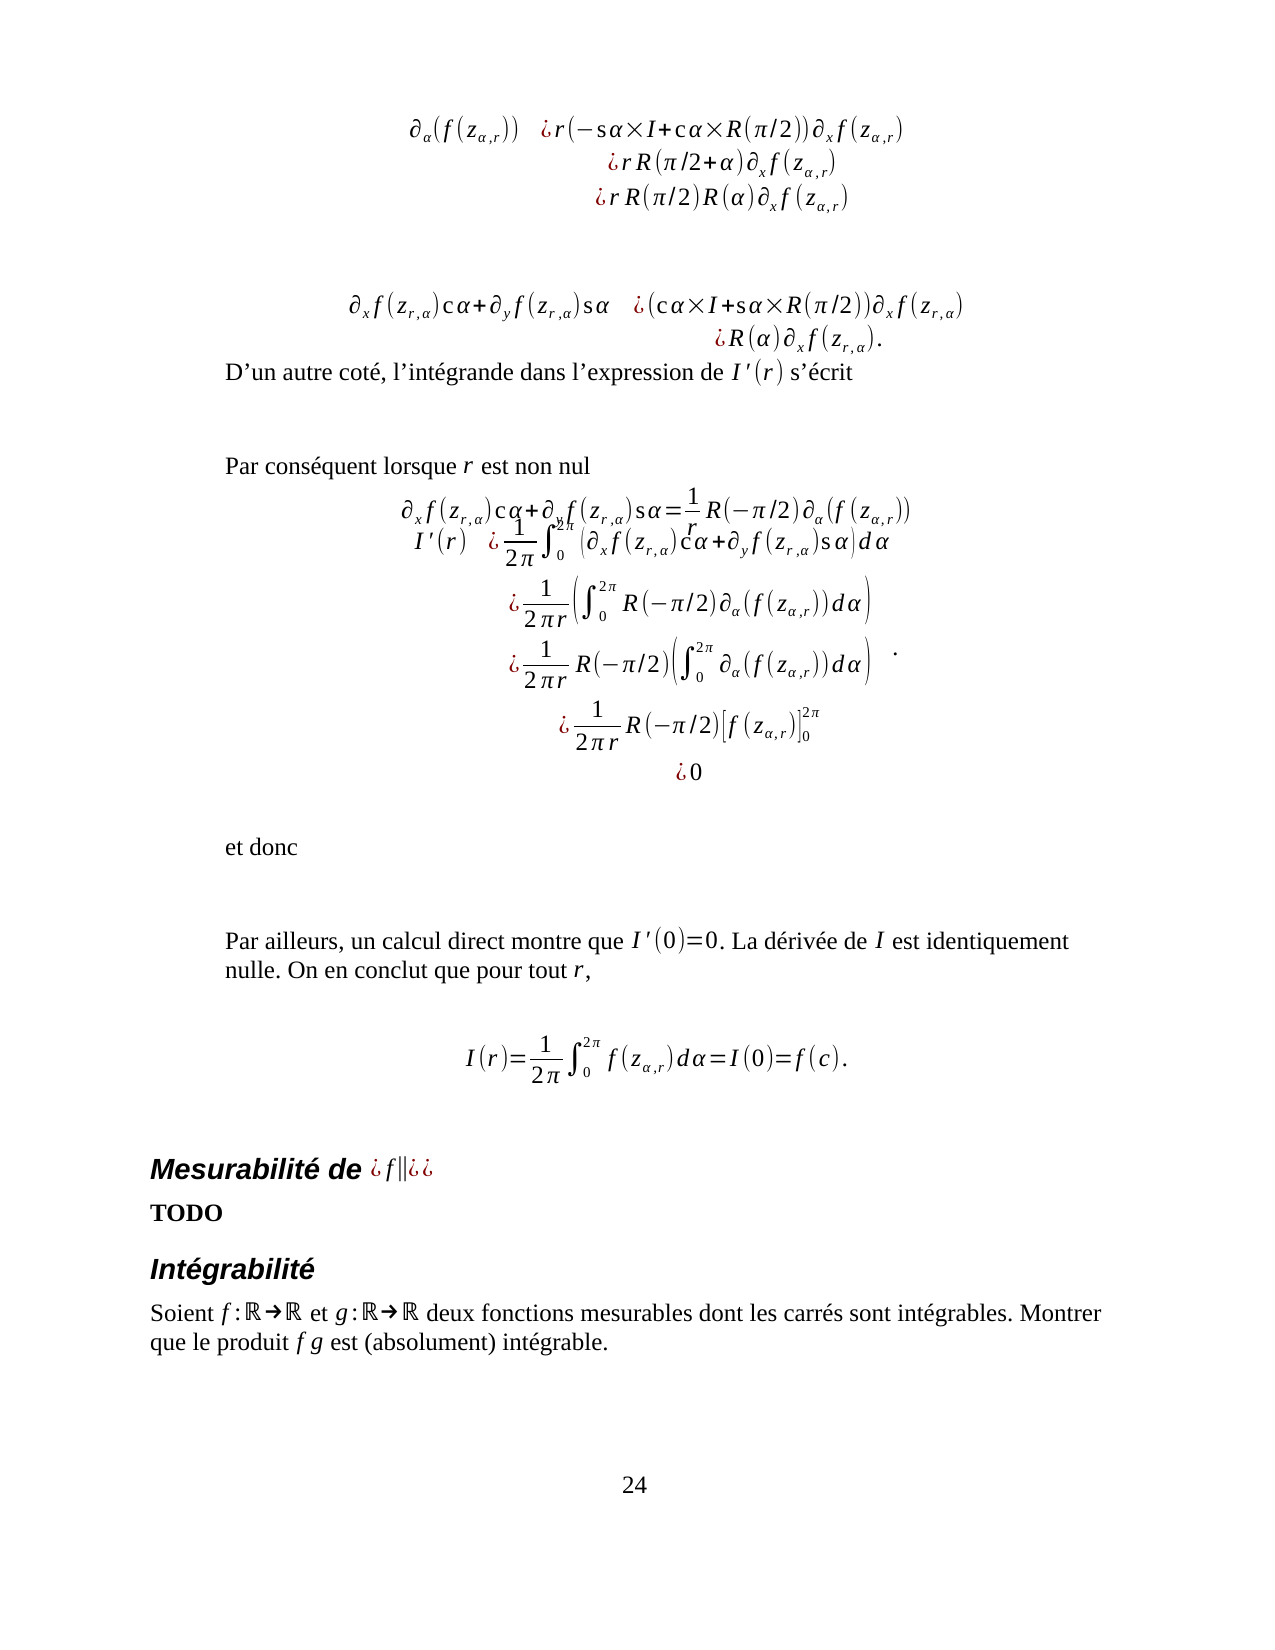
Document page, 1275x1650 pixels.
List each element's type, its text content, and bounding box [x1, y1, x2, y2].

text Soient et deux fonctions mesurables dont les carrés sont intégrables. Montrer que le produit est (absolument) intégrable. [150, 1298, 1125, 1356]
subtitle Intégrabilité [150, 1252, 1125, 1286]
list Par conséquent lorsque est non nul [187, 451, 1125, 480]
list Par ailleurs, un calcul direct montre que . La dérivée de est identiquement nulle. On en conclut que pour tout , [187, 925, 1125, 984]
subtitle Mesurabilité de [150, 1152, 1125, 1186]
list D’un autre coté, l’intégrande dans l’expression de s’écrit [187, 261, 1125, 386]
text TODO [150, 1198, 1125, 1227]
list et donc [187, 832, 1125, 861]
